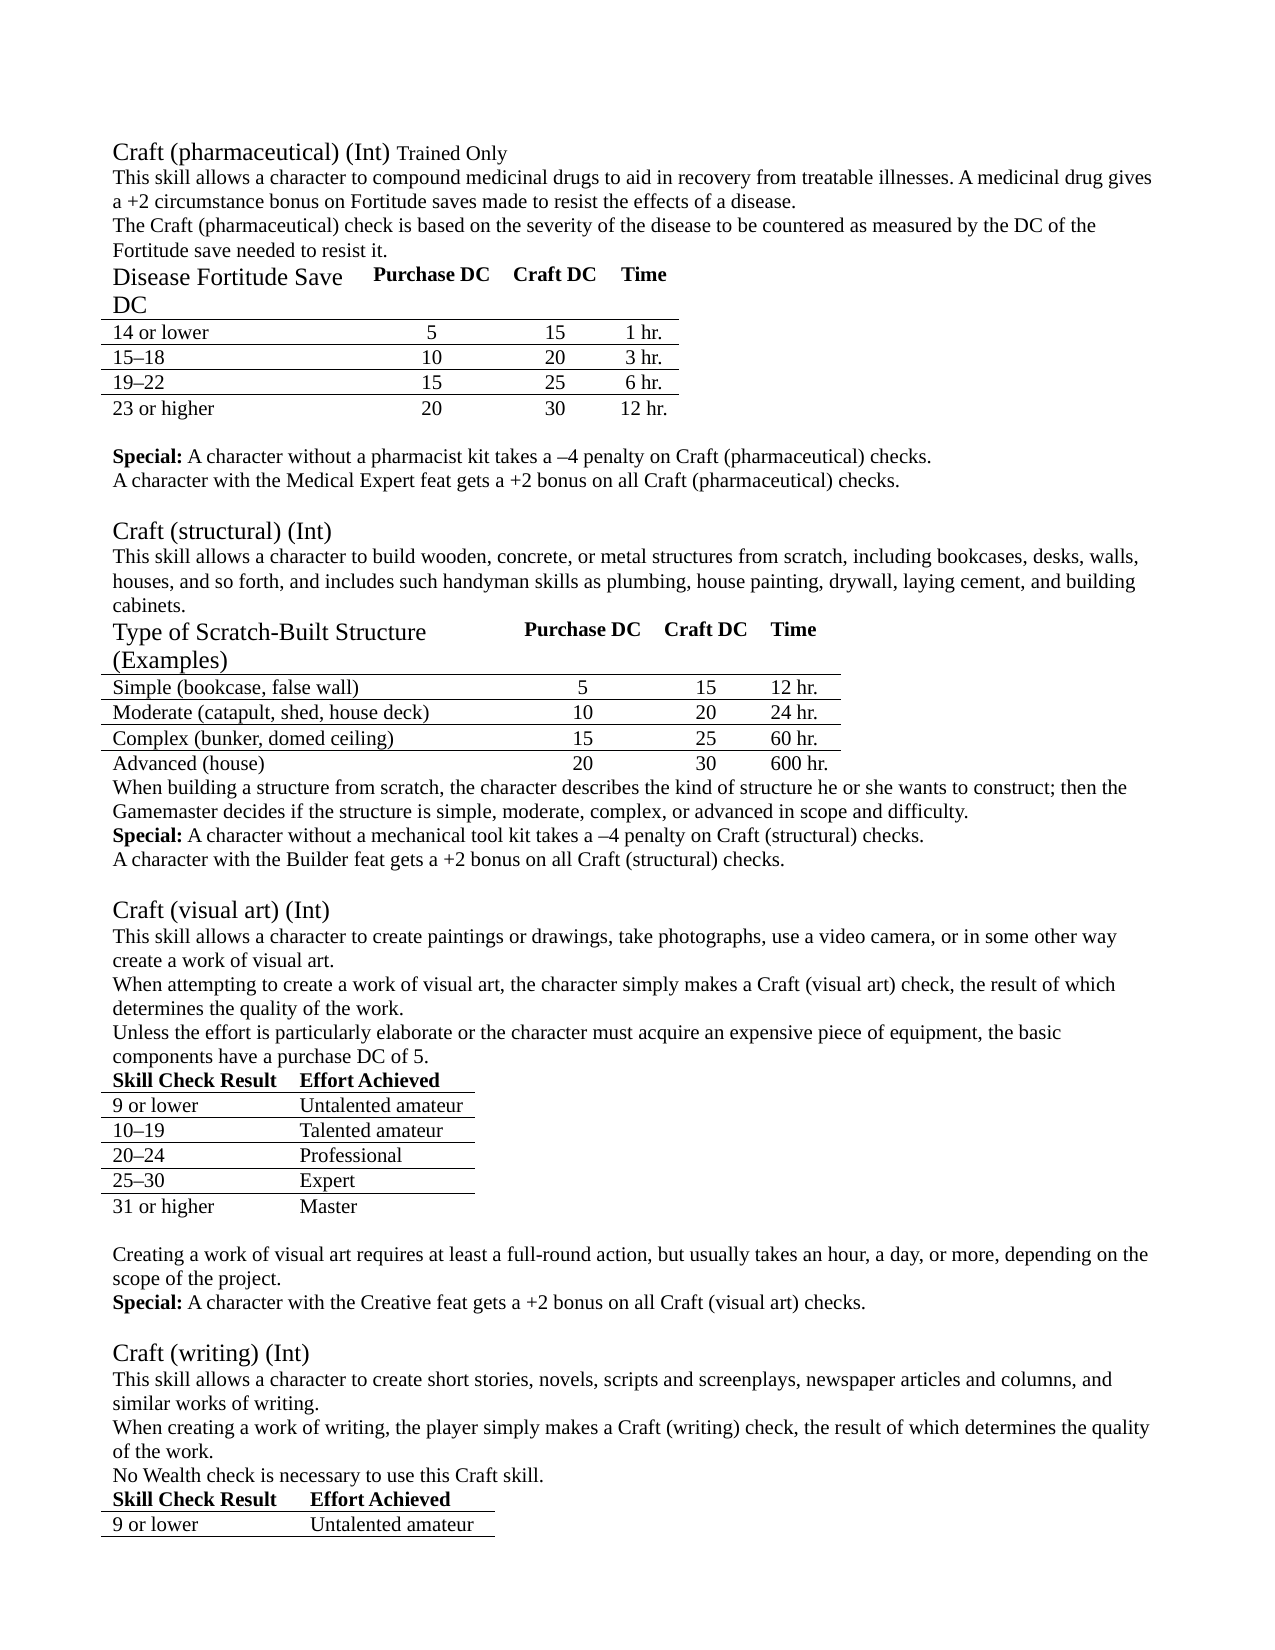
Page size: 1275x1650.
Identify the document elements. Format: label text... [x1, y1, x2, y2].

table_cell 20 [502, 345, 608, 369]
table_cell Simple (bookcase, false wall) [101, 675, 513, 699]
table_cell 30 [653, 751, 759, 774]
table_cell 60 hr. [759, 725, 841, 749]
table_cell Untalented amateur [288, 1093, 474, 1117]
table_cell 1 hr. [608, 320, 679, 344]
text Craft (visual art) (Int) [112, 895, 1162, 924]
table_cell 30 [502, 395, 608, 419]
text Craft (pharmaceutical) (Int) Trained Only [112, 137, 1162, 165]
text This skill allows a character to create paintings or drawings, take photographs, use a video camera, or in some other way create a work of visual art. [112, 924, 1162, 972]
text Special: A character with the Creative feat gets a +2 bonus on all Craft (visual art) checks. [112, 1290, 1162, 1314]
text Craft (writing) (Int) [112, 1338, 1162, 1367]
table_header Disease Fortitude Save DC [101, 262, 362, 319]
table_cell 10 [362, 345, 502, 369]
table_cell 5 [362, 320, 502, 344]
table_header Craft DC [653, 617, 759, 674]
table_header Type of Scratch-Built Structure (Examples) [101, 617, 513, 674]
text Special: A character without a mechanical tool kit takes a –4 penalty on Craft (structural) checks. [112, 823, 1162, 847]
table_cell Advanced (house) [101, 751, 513, 774]
table_cell 12 hr. [608, 395, 679, 419]
text Craft (structural) (Int) [112, 516, 1162, 544]
text Creating a work of visual art requires at least a full-round action, but usually takes an hour, a day, or more, depending on the scope of the project. [112, 1242, 1162, 1290]
table_header Skill Check Result [101, 1068, 288, 1092]
table_header Purchase DC [513, 617, 653, 674]
table_cell 25–30 [101, 1169, 288, 1192]
text A character with the Medical Expert feat gets a +2 bonus on all Craft (pharmaceutical) checks. [112, 468, 1162, 492]
text This skill allows a character to compound medicinal drugs to aid in recovery from treatable illnesses. A medicinal drug gives a +2 circumstance bonus on Fortitude saves made to resist the effects of a disease. [112, 165, 1162, 213]
table_cell Talented amateur [288, 1118, 474, 1142]
table_cell 15 [502, 320, 608, 344]
text The Craft (pharmaceutical) check is based on the severity of the disease to be countered as measured by the DC of the Fortitude save needed to resist it. [112, 213, 1162, 262]
table_header Effort Achieved [299, 1487, 495, 1511]
table_cell 20 [513, 751, 653, 774]
table_header Time [608, 262, 679, 319]
table_cell 3 hr. [608, 345, 679, 369]
table_cell Moderate (catapult, shed, house deck) [101, 700, 513, 724]
table_cell Expert [288, 1169, 474, 1192]
text Unless the effort is particularly elaborate or the character must acquire an expensive piece of equipment, the basic components have a purchase DC of 5. [112, 1020, 1162, 1068]
table_header Purchase DC [362, 262, 502, 319]
table_cell 14 or lower [101, 320, 362, 344]
text When building a structure from scratch, the character describes the kind of structure he or she wants to construct; then the Gamemaster decides if the structure is simple, moderate, complex, or advanced in scope and difficulty. [112, 774, 1162, 823]
table_header Craft DC [502, 262, 608, 319]
table_cell 24 hr. [759, 700, 841, 724]
text When creating a work of writing, the player simply makes a Craft (writing) check, the result of which determines the quality of the work. [112, 1415, 1162, 1463]
table_cell 25 [653, 725, 759, 749]
table_cell 15–18 [101, 345, 362, 369]
table_cell Professional [288, 1143, 474, 1167]
text A character with the Builder feat gets a +2 bonus on all Craft (structural) checks. [112, 847, 1162, 871]
table_cell Complex (bunker, domed ceiling) [101, 725, 513, 749]
text This skill allows a character to create short stories, novels, scripts and screenplays, newspaper articles and columns, and similar works of writing. [112, 1367, 1162, 1415]
table_cell 15 [362, 370, 502, 394]
table_cell Master [288, 1194, 474, 1218]
text This skill allows a character to build wooden, concrete, or metal structures from scratch, including bookcases, desks, walls, houses, and so forth, and includes such handyman skills as plumbing, house painting, drywall, laying cement, and building cabinets. [112, 544, 1162, 617]
table_header Effort Achieved [288, 1068, 474, 1092]
table_cell 15 [653, 675, 759, 699]
table_cell 10–19 [101, 1118, 288, 1142]
table_cell 25 [502, 370, 608, 394]
table_cell 15 [513, 725, 653, 749]
table_cell 31 or higher [101, 1194, 288, 1218]
table_cell 12 hr. [759, 675, 841, 699]
table_cell Untalented amateur [299, 1512, 495, 1536]
table_cell 5 [513, 675, 653, 699]
table_header Time [759, 617, 841, 674]
text No Wealth check is necessary to use this Craft skill. [112, 1463, 1162, 1487]
text When attempting to create a work of visual art, the character simply makes a Craft (visual art) check, the result of which determines the quality of the work. [112, 972, 1162, 1020]
table_cell 20–24 [101, 1143, 288, 1167]
text Special: A character without a pharmacist kit takes a –4 penalty on Craft (pharmaceutical) checks. [112, 443, 1162, 468]
table_cell 9 or lower [101, 1512, 299, 1536]
table_cell 20 [362, 395, 502, 419]
table_cell 23 or higher [101, 395, 362, 419]
table_cell 6 hr. [608, 370, 679, 394]
table_cell 9 or lower [101, 1093, 288, 1117]
table_cell 19–22 [101, 370, 362, 394]
table_header Skill Check Result [101, 1487, 299, 1511]
table_cell 10 [513, 700, 653, 724]
table_cell 600 hr. [759, 751, 841, 774]
table_cell 20 [653, 700, 759, 724]
